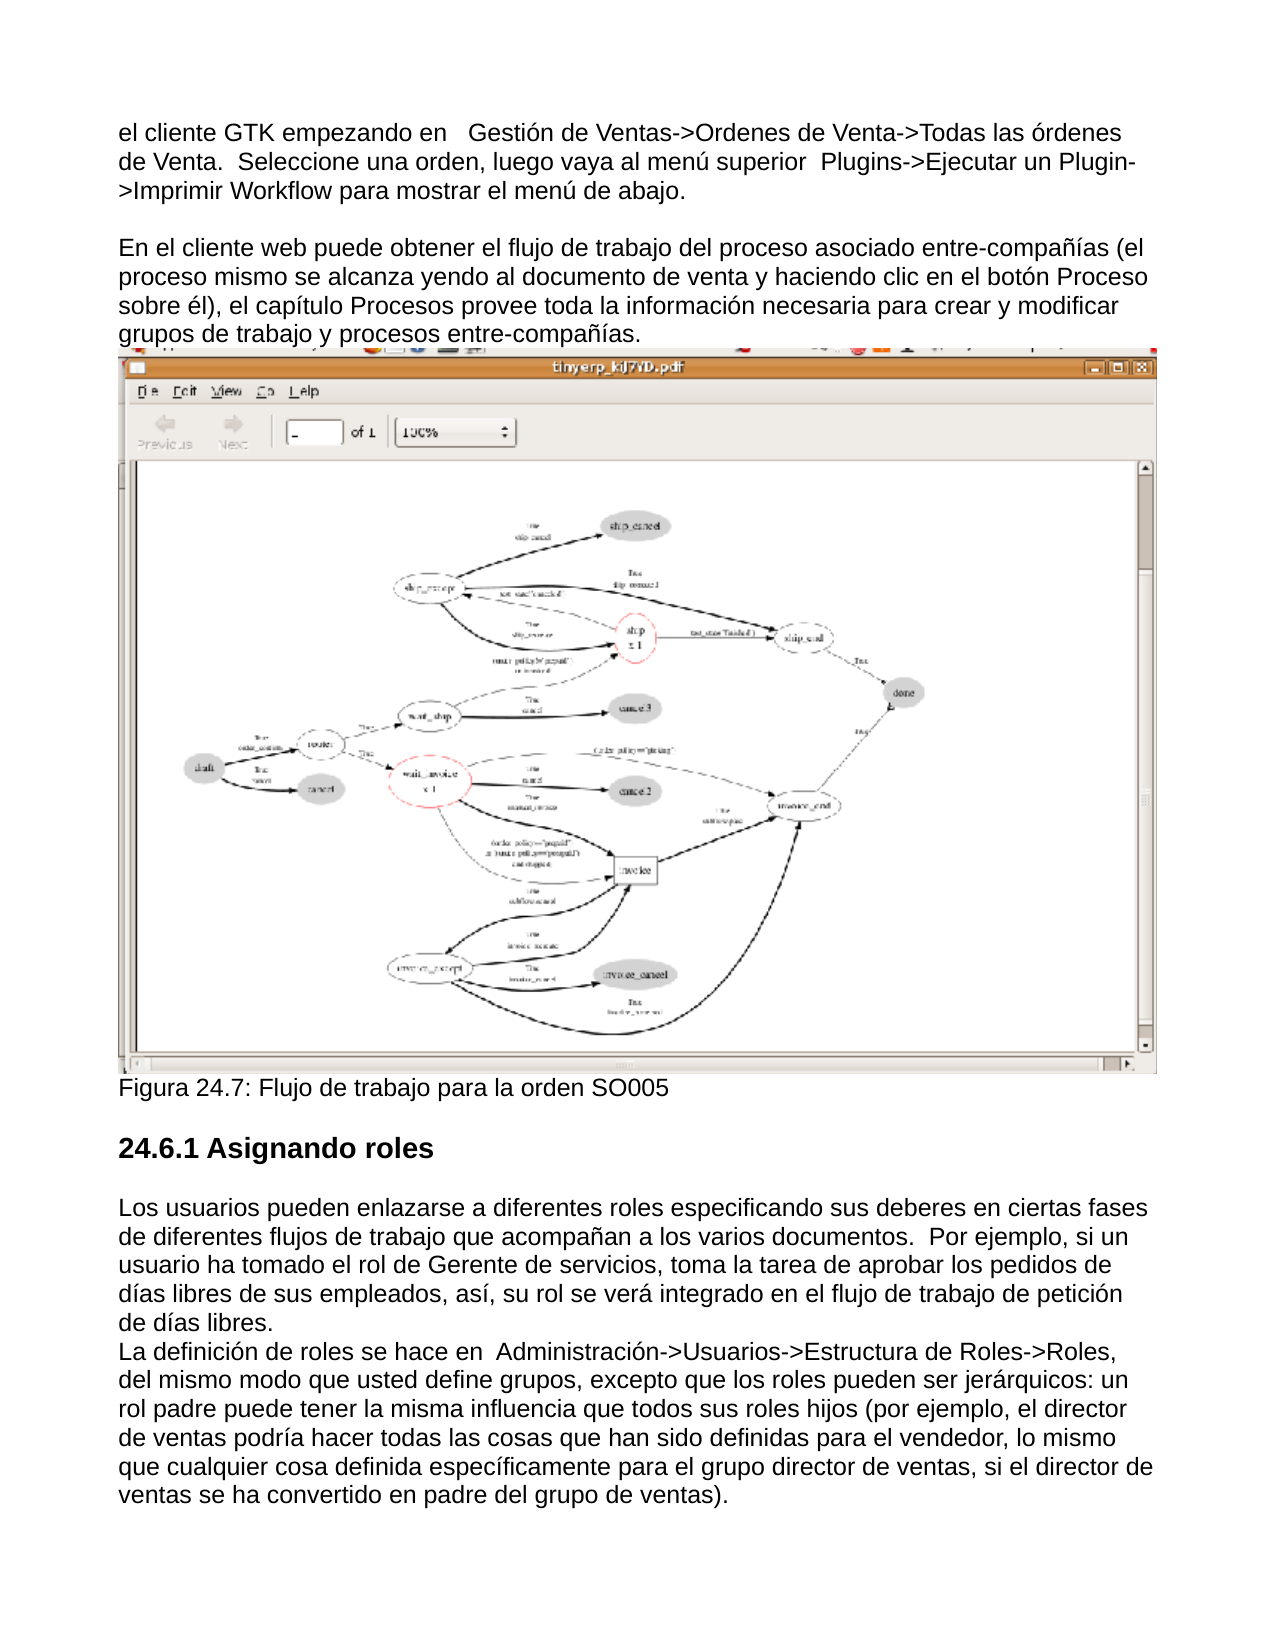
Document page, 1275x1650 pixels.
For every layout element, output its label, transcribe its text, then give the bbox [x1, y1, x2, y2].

text En el cliente web puede obtener el flujo de trabajo del proceso asociado entre-compañías (el proceso mismo se alcanza yendo al documento de venta y haciendo clic en el botón Proceso sobre él), el capítulo Procesos provee toda la información necesaria para crear y modificar grupos de trabajo y procesos entre-compañías. [118, 233, 1157, 348]
text Figura 24.7: Flujo de trabajo para la orden SO005 [118, 1074, 1157, 1102]
text Los usuarios pueden enlazarse a diferentes roles especificando sus deberes en ciertas fases de diferentes flujos de trabajo que acompañan a los varios documentos. Por ejemplo, si un usuario ha tomado el rol de Gerente de servicios, toma la tarea de aprobar los pedidos de días libres de sus empleados, así, su rol se verá integrado en el flujo de trabajo de petición de días libres. [118, 1193, 1157, 1337]
text La definición de roles se hace en Administración->Usuarios->Estructura de Roles->Roles, del mismo modo que usted define grupos, excepto que los roles pueden ser jerárquicos: un rol padre puede tener la misma influencia que todos sus roles hijos (por ejemplo, el director de ventas podría hacer todas las cosas que han sido definidas para el vendedor, lo mismo que cualquier cosa definida específicamente para el grupo director de ventas, si el director de ventas se ha convertido en padre del grupo de ventas). [118, 1337, 1157, 1509]
text el cliente GTK empezando en Gestión de Ventas->Ordenes de Venta->Todas las órdenes de Venta. Seleccione una orden, luego vaya al menú superior Plugins->Ejecutar un Plugin->Imprimir Workflow para mostrar el menú de abajo. [118, 118, 1157, 204]
text 24.6.1 Asignando roles [118, 1131, 1157, 1164]
